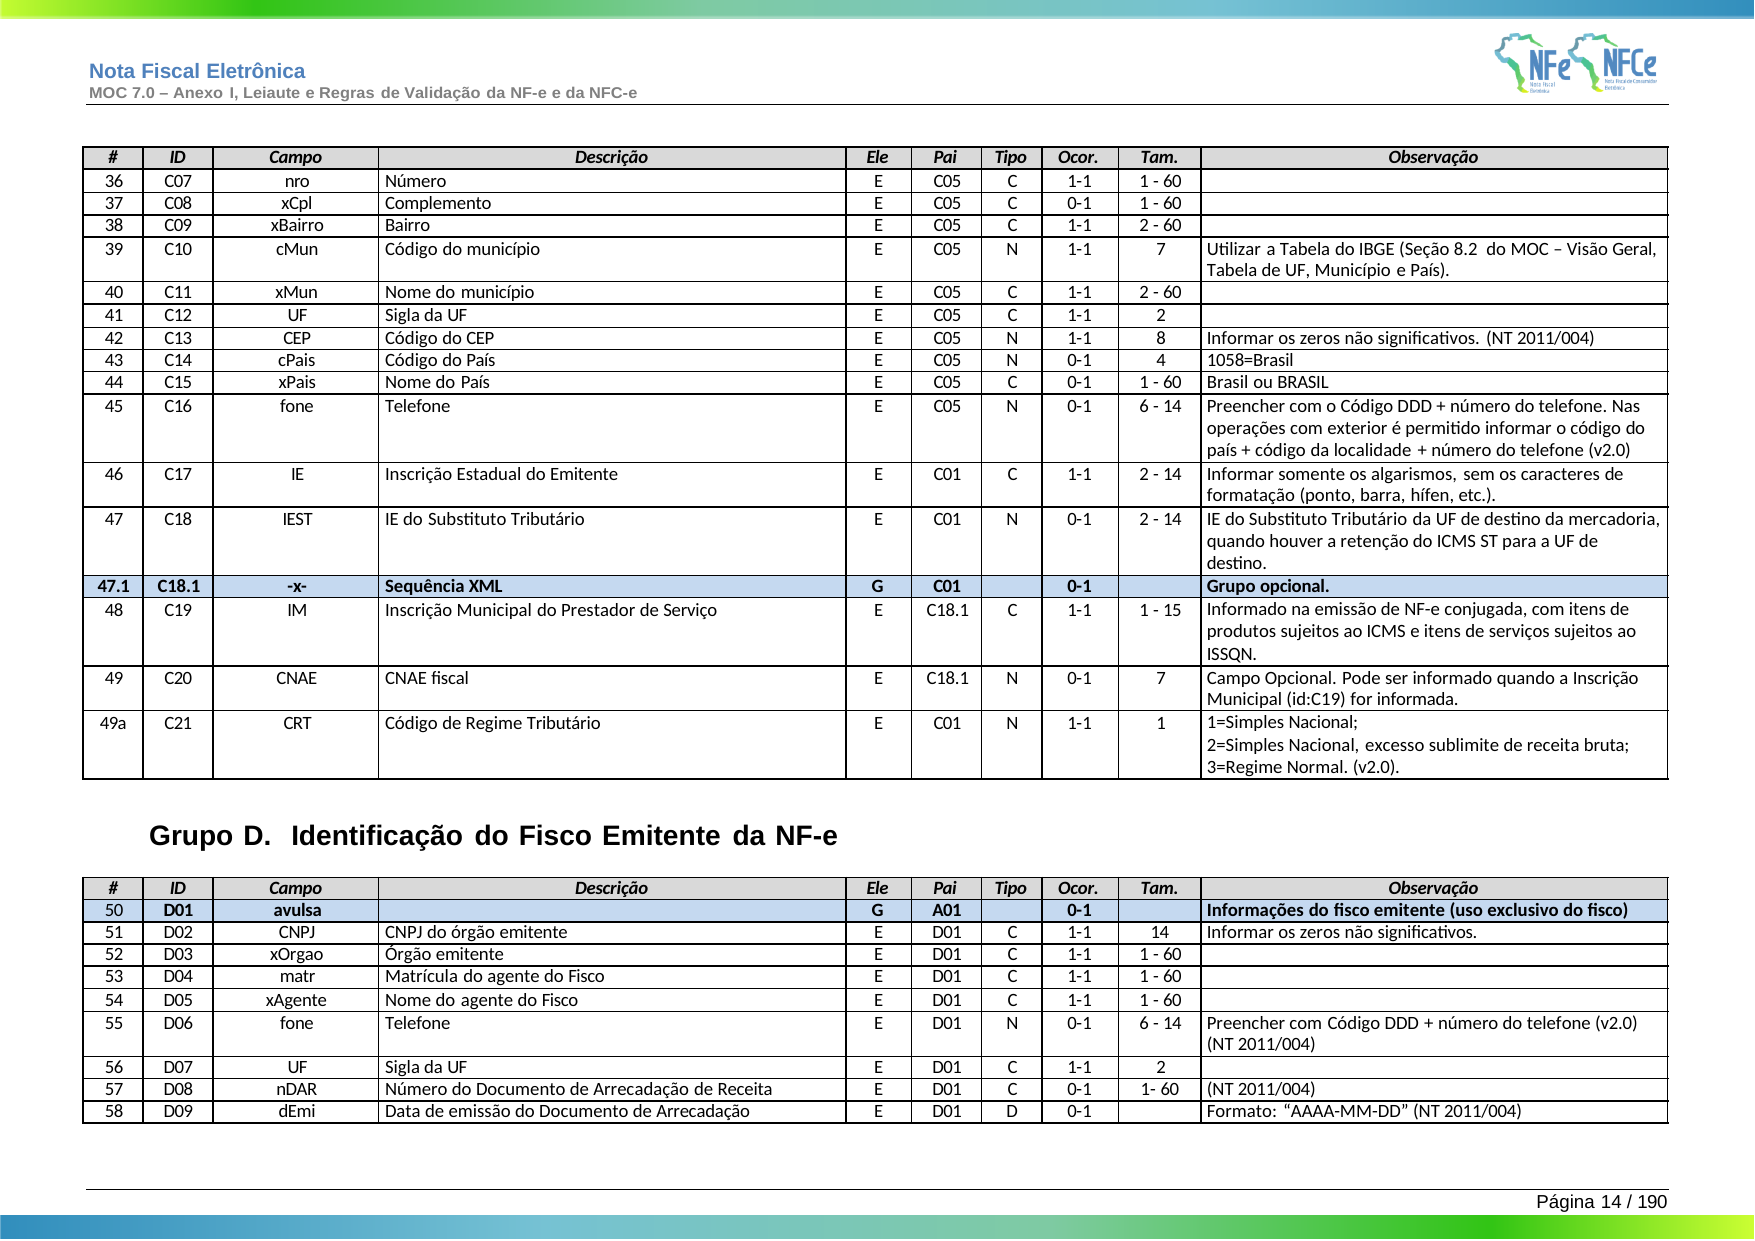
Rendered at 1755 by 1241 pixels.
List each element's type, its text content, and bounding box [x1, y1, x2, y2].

table_cell N [982, 667, 1041, 710]
table_cell xCpl [214, 193, 378, 214]
table_cell E [847, 395, 911, 461]
table_cell 57 [84, 1079, 142, 1100]
table_cell 0-1 [1043, 1102, 1118, 1122]
table_cell 0-1 [1043, 900, 1118, 921]
table_cell C [982, 923, 1041, 943]
table_header ID [144, 148, 212, 168]
table_cell [982, 576, 1041, 597]
table_cell 0-1 [1043, 1012, 1118, 1056]
table_cell 45 [84, 395, 142, 461]
table_cell C05 [912, 395, 981, 461]
table_cell C20 [144, 667, 212, 710]
table_cell nro [214, 170, 378, 192]
table_cell 0-1 [1043, 372, 1118, 393]
table_cell fone [214, 1012, 378, 1056]
table_cell Número [379, 170, 845, 192]
table_cell C16 [144, 395, 212, 461]
table_cell D08 [144, 1079, 212, 1100]
table_cell [1202, 305, 1667, 326]
table_cell cPais [214, 350, 378, 371]
table_cell Data de emissão do Documento de Arrecadação [379, 1102, 845, 1122]
table_cell 1-1 [1043, 238, 1118, 281]
table_cell 4 [1119, 350, 1200, 371]
table_cell Formato: “AAAA-MM-DD” (NT 2011/004) [1202, 1102, 1667, 1122]
table_cell 40 [84, 282, 142, 303]
subtitle Grupo D. Identificação do Fisco Emitente da NF-e [149, 819, 1708, 851]
table_cell 1-1 [1043, 989, 1118, 1011]
table_cell D06 [144, 1012, 212, 1056]
table_cell C05 [912, 350, 981, 371]
table_cell D01 [912, 1102, 981, 1122]
table_cell 2 - 14 [1119, 508, 1200, 574]
table_cell 0-1 [1043, 667, 1118, 710]
table_cell E [847, 945, 911, 965]
table_cell G [847, 576, 911, 597]
table_cell 1-1 [1043, 216, 1118, 236]
table_cell 58 [84, 1102, 142, 1122]
table_cell N [982, 350, 1041, 371]
table_cell (NT 2011/004) [1202, 1079, 1667, 1100]
table_cell C05 [912, 238, 981, 281]
table_cell [982, 900, 1041, 921]
table_cell xAgente [214, 989, 378, 1011]
table_cell 44 [84, 372, 142, 393]
table_cell C18.1 [912, 598, 981, 665]
table_cell N [982, 395, 1041, 461]
table_header Tipo [982, 878, 1041, 899]
table_cell 1-1 [1043, 711, 1118, 778]
table_cell Grupo opcional. [1202, 576, 1667, 597]
table_cell [1202, 216, 1667, 236]
table_cell Informar os zeros não significativos. [1202, 923, 1667, 943]
table_cell Código do CEP [379, 328, 845, 348]
table_cell D01 [912, 923, 981, 943]
table_cell N [982, 711, 1041, 778]
table_cell C05 [912, 328, 981, 348]
table_cell C01 [912, 711, 981, 778]
table_cell Matrícula do agente do Fisco [379, 967, 845, 987]
table_cell N [982, 508, 1041, 574]
table_header Campo [214, 878, 378, 899]
table_cell C [982, 945, 1041, 965]
table_cell 1-1 [1043, 967, 1118, 987]
table_cell E [847, 372, 911, 393]
table_cell [379, 900, 845, 921]
table_cell Código do País [379, 350, 845, 371]
table_cell UF [214, 305, 378, 326]
table_cell IE do Substituto Tributário da UF de destino da mercadoria, quando houver a retenção do ICMS ST para a UF de destino. [1202, 508, 1667, 574]
table_cell E [847, 238, 911, 281]
table_cell E [847, 1057, 911, 1078]
table_cell 37 [84, 193, 142, 214]
table_cell 53 [84, 967, 142, 987]
table_cell C [982, 305, 1041, 326]
table_cell Órgão emitente [379, 945, 845, 965]
table_cell 1-1 [1043, 328, 1118, 348]
table_cell 39 [84, 238, 142, 281]
table_cell 48 [84, 598, 142, 665]
table_cell E [847, 350, 911, 371]
table_cell CNPJ [214, 923, 378, 943]
table_cell Código do município [379, 238, 845, 281]
table_cell 1-1 [1043, 923, 1118, 943]
table_cell E [847, 508, 911, 574]
table_cell C [982, 193, 1041, 214]
table_cell D01 [912, 989, 981, 1011]
table_header Ele [847, 878, 911, 899]
table_cell matr [214, 967, 378, 987]
table_cell C08 [144, 193, 212, 214]
table_cell E [847, 328, 911, 348]
table_cell D01 [912, 1079, 981, 1100]
table_cell D05 [144, 989, 212, 1011]
table_header Tam. [1119, 878, 1200, 899]
table_header Pai [912, 148, 981, 168]
table_cell E [847, 711, 911, 778]
table_cell CRT [214, 711, 378, 778]
table_cell D03 [144, 945, 212, 965]
table_cell 6 - 14 [1119, 1012, 1200, 1056]
table_cell UF [214, 1057, 378, 1078]
table_cell Inscrição Estadual do Emitente [379, 463, 845, 506]
table_cell C05 [912, 170, 981, 192]
table_cell Informado na emissão de NF-e conjugada, com itens de produtos sujeitos ao ICMS e itens de serviços sujeitos ao ISSQN. [1202, 598, 1667, 665]
table_cell 1=Simples Nacional; 2=Simples Nacional, excesso sublimite de receita bruta; 3=Regime Normal. (v2.0). [1202, 711, 1667, 778]
table_cell C15 [144, 372, 212, 393]
table_cell IE [214, 463, 378, 506]
table_cell 1-1 [1043, 598, 1118, 665]
table_cell 1 - 60 [1119, 989, 1200, 1011]
table_cell Sigla da UF [379, 1057, 845, 1078]
table_cell Telefone [379, 1012, 845, 1056]
table_cell 2 - 60 [1119, 216, 1200, 236]
table_cell xBairro [214, 216, 378, 236]
table_header Descrição [379, 878, 845, 899]
table_cell 2 [1119, 305, 1200, 326]
table_cell 1- 60 [1119, 1079, 1200, 1100]
table_cell [1202, 282, 1667, 303]
table_cell E [847, 1102, 911, 1122]
table_cell [1119, 900, 1200, 921]
table_cell C01 [912, 576, 981, 597]
table_cell 6 - 14 [1119, 395, 1200, 461]
table_cell 2 - 60 [1119, 282, 1200, 303]
table_cell Número do Documento de Arrecadação de Receita [379, 1079, 845, 1100]
table_cell C09 [144, 216, 212, 236]
table_cell E [847, 463, 911, 506]
table_cell E [847, 1079, 911, 1100]
table_cell D01 [912, 1012, 981, 1056]
table_cell IEST [214, 508, 378, 574]
table_cell C05 [912, 193, 981, 214]
table_cell C [982, 967, 1041, 987]
table_cell 14 [1119, 923, 1200, 943]
table_cell 1 [1119, 711, 1200, 778]
table_cell C [982, 282, 1041, 303]
table_cell Nome do município [379, 282, 845, 303]
table_cell D [982, 1102, 1041, 1122]
table_header Tipo [982, 148, 1041, 168]
table_cell 38 [84, 216, 142, 236]
table_header Campo [214, 148, 378, 168]
table_header Tam. [1119, 148, 1200, 168]
table_cell [1202, 1057, 1667, 1078]
table_cell E [847, 967, 911, 987]
table_cell 0-1 [1043, 395, 1118, 461]
table_cell xOrgao [214, 945, 378, 965]
table_cell [1202, 989, 1667, 1011]
table_cell [1119, 1102, 1200, 1122]
table_cell E [847, 193, 911, 214]
table_cell C05 [912, 282, 981, 303]
table_cell C [982, 989, 1041, 1011]
table_cell C [982, 1057, 1041, 1078]
table_cell C18.1 [144, 576, 212, 597]
table_cell [1202, 170, 1667, 192]
table_cell G [847, 900, 911, 921]
table_cell 47 [84, 508, 142, 574]
table_cell 55 [84, 1012, 142, 1056]
table_cell [1119, 576, 1200, 597]
table_cell Informar os zeros não significativos. (NT 2011/004) [1202, 328, 1667, 348]
table_cell 1 - 15 [1119, 598, 1200, 665]
table_cell 1-1 [1043, 1057, 1118, 1078]
table_cell cMun [214, 238, 378, 281]
table_cell C10 [144, 238, 212, 281]
table_cell Nome do agente do Fisco [379, 989, 845, 1011]
table_cell 2 - 14 [1119, 463, 1200, 506]
table_cell D01 [912, 967, 981, 987]
table_cell N [982, 238, 1041, 281]
table_cell 8 [1119, 328, 1200, 348]
table_cell C19 [144, 598, 212, 665]
table_cell C [982, 1079, 1041, 1100]
table_cell Brasil ou BRASIL [1202, 372, 1667, 393]
table_cell 42 [84, 328, 142, 348]
table_cell -x- [214, 576, 378, 597]
table_cell N [982, 328, 1041, 348]
table_cell IM [214, 598, 378, 665]
table_cell C17 [144, 463, 212, 506]
table_cell C18.1 [912, 667, 981, 710]
table_cell 0-1 [1043, 350, 1118, 371]
table_header # [84, 148, 142, 168]
table_cell 1-1 [1043, 305, 1118, 326]
table_cell D07 [144, 1057, 212, 1078]
table_cell 52 [84, 945, 142, 965]
table_cell C05 [912, 372, 981, 393]
table_cell 0-1 [1043, 576, 1118, 597]
table_cell C [982, 170, 1041, 192]
table_cell C [982, 463, 1041, 506]
table_cell 1 - 60 [1119, 945, 1200, 965]
table_cell N [982, 1012, 1041, 1056]
table_cell Preencher com o Código DDD + número do telefone. Nas operações com exterior é permitido informar o código do país + código da localidade + número do telefone (v2.0) [1202, 395, 1667, 461]
table_cell 0-1 [1043, 508, 1118, 574]
table_cell Inscrição Municipal do Prestador de Serviço [379, 598, 845, 665]
table_cell D01 [912, 945, 981, 965]
table_cell 51 [84, 923, 142, 943]
table_cell 49 [84, 667, 142, 710]
table_cell D02 [144, 923, 212, 943]
table_cell Utilizar a Tabela do IBGE (Seção 8.2 do MOC – Visão Geral, Tabela de UF, Município e País). [1202, 238, 1667, 281]
table_cell Telefone [379, 395, 845, 461]
table_cell 56 [84, 1057, 142, 1078]
table_cell 47.1 [84, 576, 142, 597]
table_cell dEmi [214, 1102, 378, 1122]
table_cell C21 [144, 711, 212, 778]
table_cell C13 [144, 328, 212, 348]
table_cell E [847, 1012, 911, 1056]
table_header ID [144, 878, 212, 899]
table_cell 1 - 60 [1119, 967, 1200, 987]
table_cell Preencher com Código DDD + número do telefone (v2.0) (NT 2011/004) [1202, 1012, 1667, 1056]
table_header Ocor. [1043, 878, 1118, 899]
table_header Observação [1202, 148, 1667, 168]
table_cell 41 [84, 305, 142, 326]
table_cell Complemento [379, 193, 845, 214]
table_cell 46 [84, 463, 142, 506]
table_cell [1202, 945, 1667, 965]
table_cell D01 [144, 900, 212, 921]
table_cell Campo Opcional. Pode ser informado quando a Inscrição Municipal (id:C19) for informada. [1202, 667, 1667, 710]
table_cell CNPJ do órgão emitente [379, 923, 845, 943]
table_cell 7 [1119, 238, 1200, 281]
table_cell E [847, 923, 911, 943]
table_cell Bairro [379, 216, 845, 236]
table_cell C12 [144, 305, 212, 326]
table_cell xMun [214, 282, 378, 303]
table_cell avulsa [214, 900, 378, 921]
table_cell C01 [912, 508, 981, 574]
table_cell 1 - 60 [1119, 170, 1200, 192]
table_cell nDAR [214, 1079, 378, 1100]
table_cell E [847, 667, 911, 710]
table_cell C07 [144, 170, 212, 192]
table_cell C05 [912, 216, 981, 236]
table_cell xPais [214, 372, 378, 393]
table_cell E [847, 989, 911, 1011]
table_header Ele [847, 148, 911, 168]
table_cell CNAE [214, 667, 378, 710]
table_cell IE do Substituto Tributário [379, 508, 845, 574]
table_cell D09 [144, 1102, 212, 1122]
table_cell 0-1 [1043, 1079, 1118, 1100]
table_cell 43 [84, 350, 142, 371]
table_cell E [847, 598, 911, 665]
table_cell C14 [144, 350, 212, 371]
table_cell 1-1 [1043, 282, 1118, 303]
table_cell Informar somente os algarismos, sem os caracteres de formatação (ponto, barra, hífen, etc.). [1202, 463, 1667, 506]
table_cell 2 [1119, 1057, 1200, 1078]
table_cell [1202, 967, 1667, 987]
table_cell 1-1 [1043, 463, 1118, 506]
table_header Pai [912, 878, 981, 899]
table_cell C [982, 372, 1041, 393]
table_cell 1-1 [1043, 945, 1118, 965]
table_cell 50 [84, 900, 142, 921]
table_cell D01 [912, 1057, 981, 1078]
table_cell 1058=Brasil [1202, 350, 1667, 371]
table_header Ocor. [1043, 148, 1118, 168]
table_cell C18 [144, 508, 212, 574]
table_cell 0-1 [1043, 193, 1118, 214]
table_cell [1202, 193, 1667, 214]
table_cell Informações do fisco emitente (uso exclusivo do fisco) [1202, 900, 1667, 921]
table_cell 1 - 60 [1119, 372, 1200, 393]
table_cell E [847, 282, 911, 303]
table_header Descrição [379, 148, 845, 168]
table_cell 49a [84, 711, 142, 778]
table_cell 36 [84, 170, 142, 192]
table_cell CNAE fiscal [379, 667, 845, 710]
table_cell Código de Regime Tributário [379, 711, 845, 778]
table_cell CEP [214, 328, 378, 348]
table_cell C [982, 598, 1041, 665]
table_header Observação [1202, 878, 1667, 899]
table_cell C05 [912, 305, 981, 326]
table_cell Sequência XML [379, 576, 845, 597]
table_cell A01 [912, 900, 981, 921]
table_cell 1 - 60 [1119, 193, 1200, 214]
table_cell C [982, 216, 1041, 236]
table_cell E [847, 170, 911, 192]
table_cell 7 [1119, 667, 1200, 710]
table_cell E [847, 305, 911, 326]
table_cell fone [214, 395, 378, 461]
table_cell C01 [912, 463, 981, 506]
table_cell C11 [144, 282, 212, 303]
table_cell 54 [84, 989, 142, 1011]
table_cell E [847, 216, 911, 236]
table_cell 1-1 [1043, 170, 1118, 192]
table_header # [84, 878, 142, 899]
table_cell D04 [144, 967, 212, 987]
table_cell Nome do País [379, 372, 845, 393]
table_cell Sigla da UF [379, 305, 845, 326]
